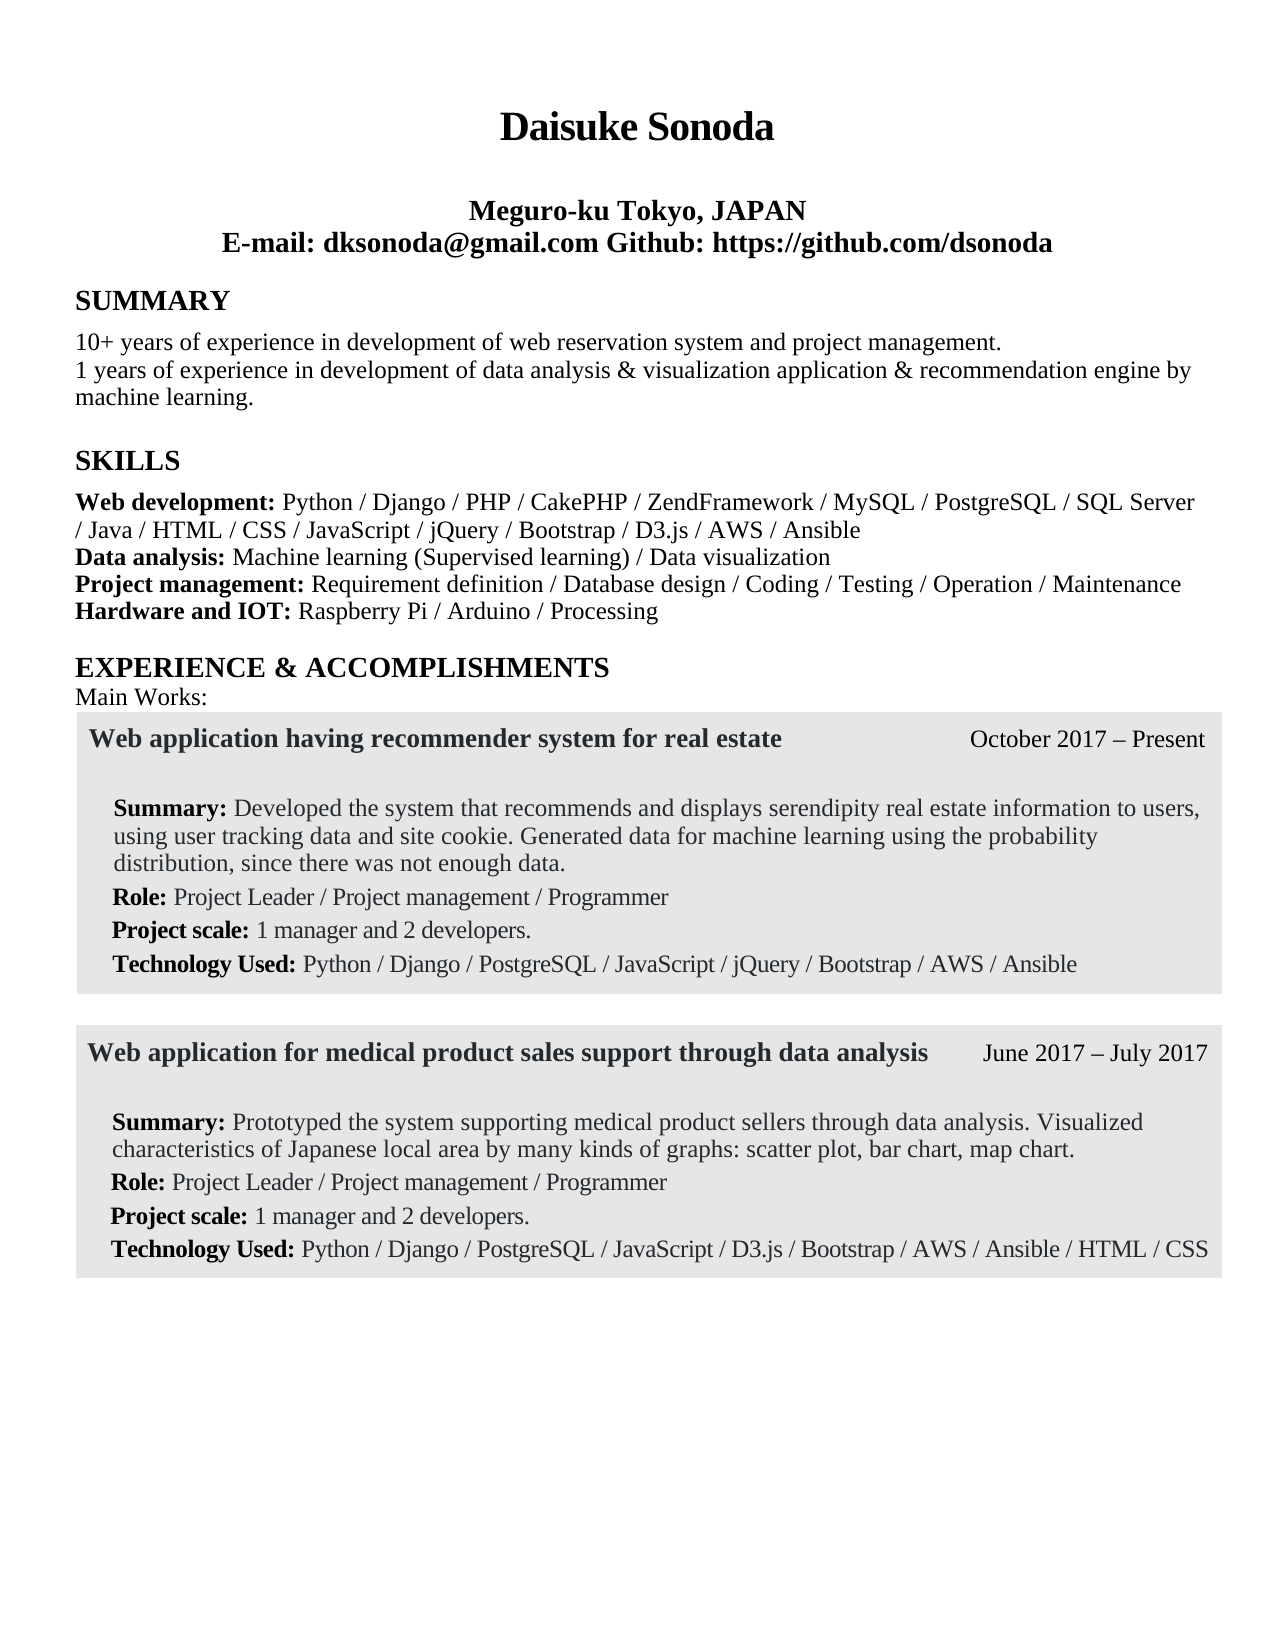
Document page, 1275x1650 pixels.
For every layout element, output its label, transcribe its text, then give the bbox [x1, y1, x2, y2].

text Web development: Python / Django / PHP / CakePHP / ZendFramework / MySQL / PostgreSQL / SQL Server / Java / HTML / CSS / JavaScript / jQuery / Bootstrap / D3.js / AWS / Ansible [75, 489, 1200, 543]
text EXPERIENCE & ACCOMPLISHMENTS [75, 652, 1200, 683]
text 1 years of experience in development of data analysis & visualization application & recommendation engine by machine learning. [75, 356, 1200, 411]
text Hardware and IOT: Raspberry Pi / Arduino / Processing [75, 598, 1200, 625]
text Meguro-ku Tokyo, JAPAN [75, 195, 1200, 227]
text Data analysis: Machine learning (Supervised learning) / Data visualization [75, 543, 1200, 571]
text Project management: Requirement definition / Database design / Coding / Testing / Operation / Maintenance [75, 571, 1200, 598]
text SUMMARY [75, 285, 1212, 316]
text 10+ years of experience in development of web reservation system and project management. [75, 329, 1200, 356]
text SKILLS [75, 444, 1212, 476]
text Daisuke Sonoda [75, 104, 1200, 149]
text E-mail: dksonoda@gmail.com Github: https://github.com/dsonoda [75, 227, 1200, 258]
table_header Web application for medical product sales support through data analysis June 2017 – July 2017 Summary: Prototyped the system supporting medical product sellers through data analysis. Visualized characteristics of Japanese local area by many kinds of graphs: scatter plot, bar chart, map chart. Role: Project Leader / Project management / Programmer Project scale: 1 manager and 2 developers. Technology Used: Python / Django / PostgreSQL / JavaScript / D3.js / Bootstrap / AWS / Ansible / HTML / CSS [76, 1025, 1222, 1278]
text Main Works: [75, 683, 1200, 711]
table_header Web application having recommender system for real estate October 2017 – Present Summary: Developed the system that recommends and displays serendipity real estate information to users, using user tracking data and site cookie. Generated data for machine learning using the probability distribution, since there was not enough data. Role: Project Leader / Project management / Programmer Project scale: 1 manager and 2 developers. Technology Used: Python / Django / PostgreSQL / JavaScript / jQuery / Bootstrap / AWS / Ansible [77, 712, 1222, 994]
